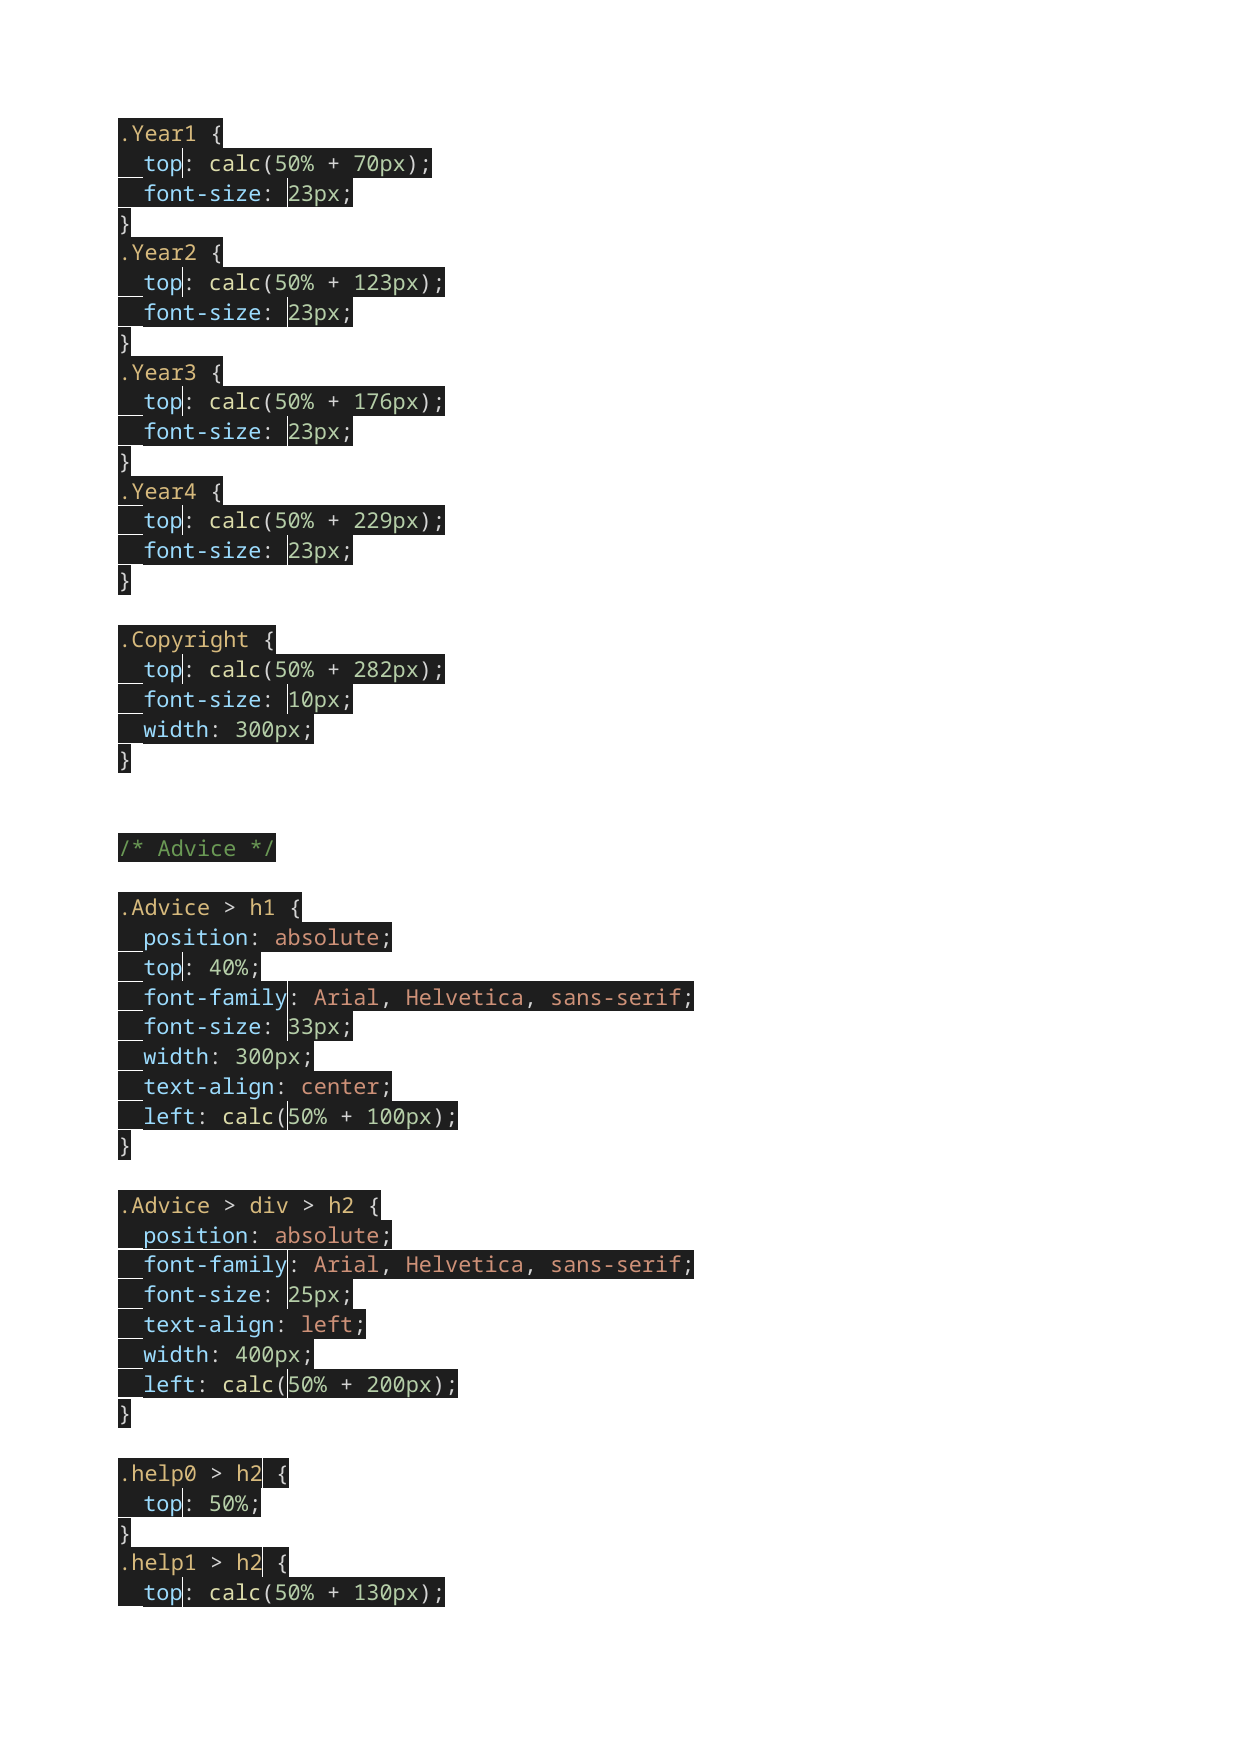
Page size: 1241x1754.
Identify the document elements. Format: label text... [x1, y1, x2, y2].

text } [118, 1517, 1122, 1547]
text font-size: 25px; [118, 1279, 1122, 1309]
text } [118, 1130, 1122, 1160]
text font-size: 23px; [118, 297, 1122, 327]
text position: absolute; [118, 1220, 1122, 1249]
text .Copyright { [118, 624, 1122, 654]
text .Year3 { [118, 356, 1122, 386]
text top: calc(50% + 282px); [118, 654, 1122, 684]
text width: 400px; [118, 1339, 1122, 1369]
text text-align: left; [118, 1309, 1122, 1339]
text font-family: Arial, Helvetica, sans-serif; [118, 1249, 1122, 1279]
text top: calc(50% + 229px); [118, 505, 1122, 535]
text font-family: Arial, Helvetica, sans-serif; [118, 981, 1122, 1011]
text /* Advice */ [118, 833, 1122, 862]
text .Advice > h1 { [118, 892, 1122, 922]
text left: calc(50% + 100px); [118, 1101, 1122, 1130]
text top: calc(50% + 123px); [118, 267, 1122, 297]
text .Year4 { [118, 476, 1122, 505]
text width: 300px; [118, 1041, 1122, 1071]
text width: 300px; [118, 714, 1122, 744]
text top: 50%; [118, 1488, 1122, 1517]
text .Year2 { [118, 237, 1122, 267]
text position: absolute; [118, 922, 1122, 952]
text .Year1 { [118, 118, 1122, 148]
text .Advice > div > h2 { [118, 1190, 1122, 1220]
text top: 40%; [118, 952, 1122, 981]
text text-align: center; [118, 1071, 1122, 1101]
text font-size: 10px; [118, 684, 1122, 714]
text font-size: 23px; [118, 416, 1122, 446]
text top: calc(50% + 176px); [118, 386, 1122, 416]
text top: calc(50% + 70px); [118, 148, 1122, 178]
text } [118, 565, 1122, 595]
text .help0 > h2 { [118, 1458, 1122, 1488]
text } [118, 1398, 1122, 1428]
text left: calc(50% + 200px); [118, 1369, 1122, 1398]
text font-size: 23px; [118, 178, 1122, 207]
text .help1 > h2 { [118, 1547, 1122, 1577]
text } [118, 327, 1122, 356]
text font-size: 23px; [118, 535, 1122, 565]
text } [118, 446, 1122, 476]
text } [118, 207, 1122, 237]
text font-size: 33px; [118, 1011, 1122, 1041]
text top: calc(50% + 130px); [118, 1577, 1122, 1607]
text } [118, 744, 1122, 773]
